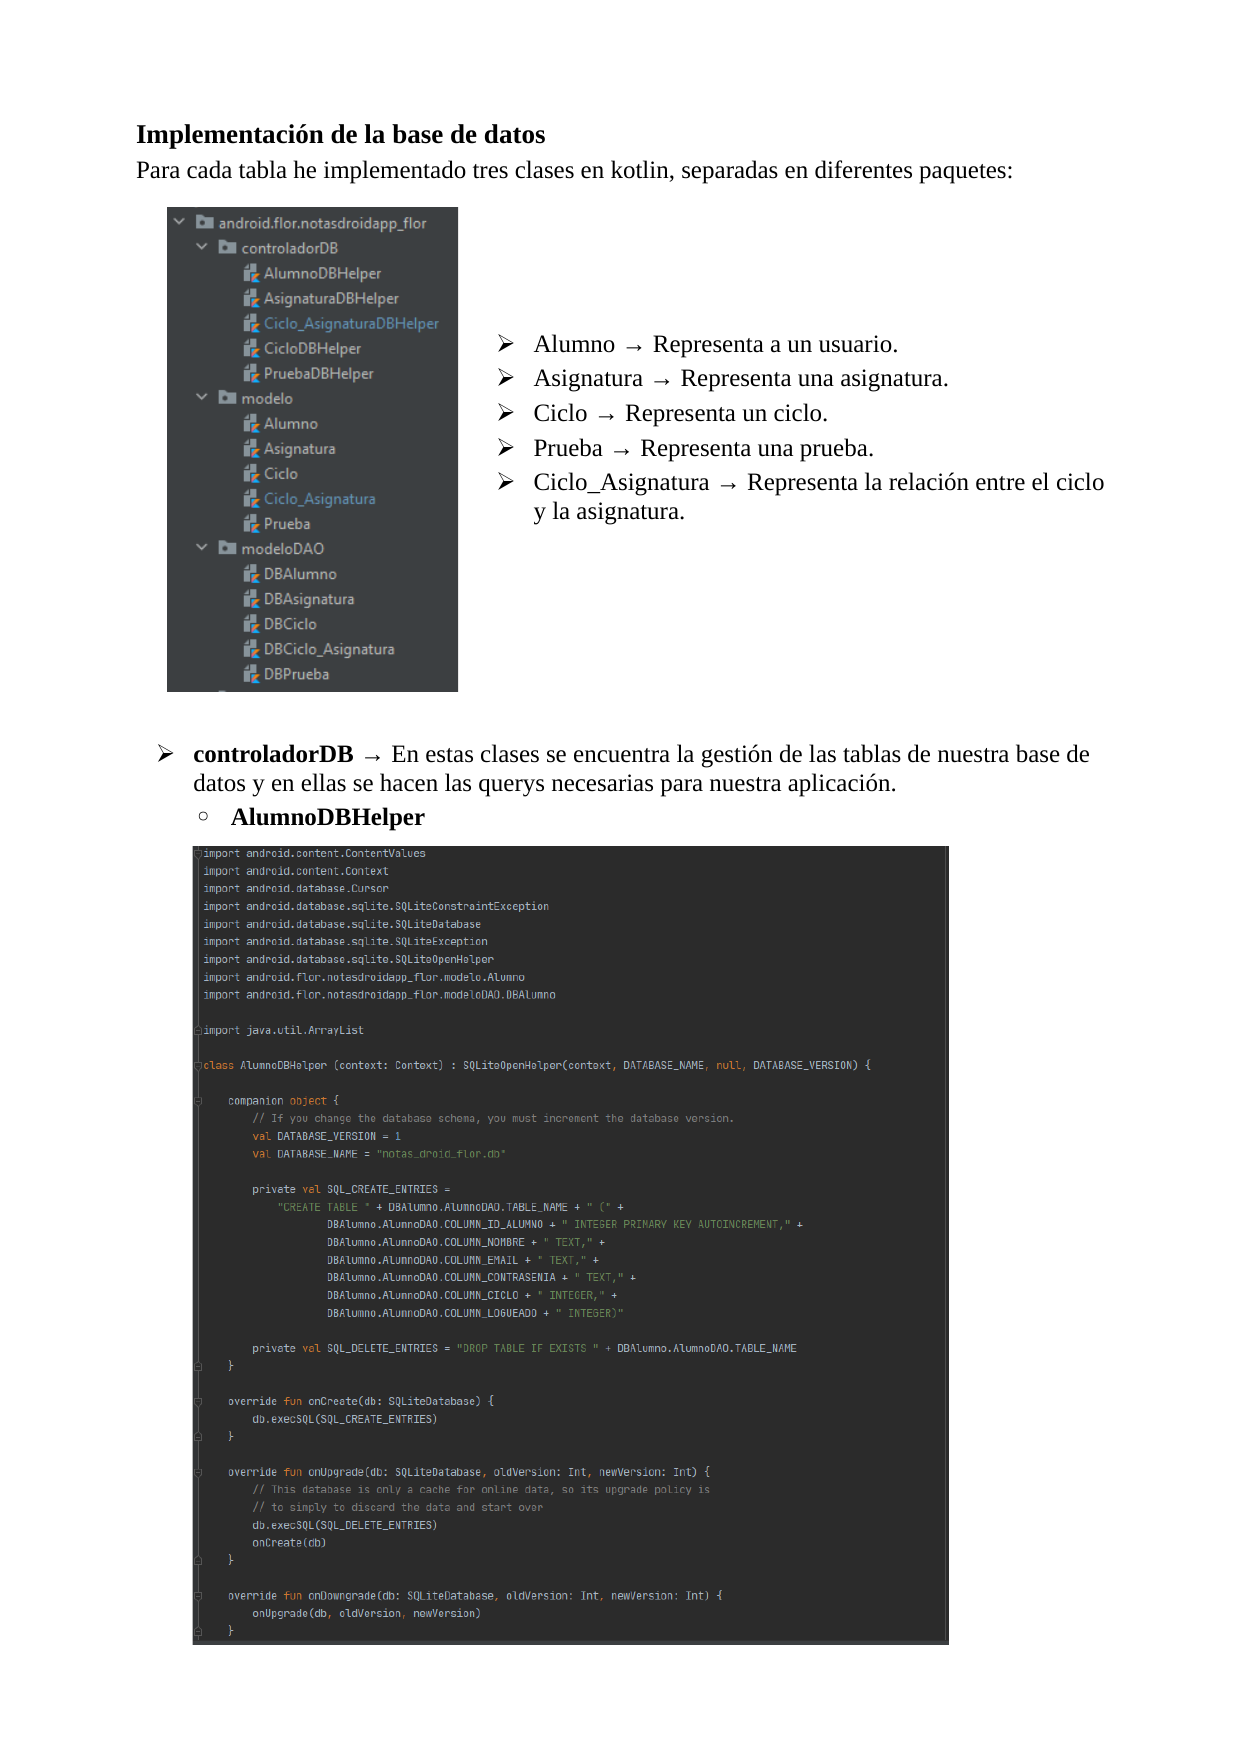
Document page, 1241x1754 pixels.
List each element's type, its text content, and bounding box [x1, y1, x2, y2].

list Asignatura → Representa una asignatura. [459, 363, 1122, 392]
list Prueba → Representa una prueba. [459, 433, 1122, 461]
list Ciclo_Asignatura → Representa la relación entre el ciclo y la asignatura. [459, 467, 1122, 525]
text Para cada tabla he implementado tres clases en kotlin, separadas en diferentes paquetes: [118, 155, 1122, 184]
picture [167, 207, 459, 692]
text Implementación de la base de datos [118, 118, 1122, 149]
list AlumnoDBHelper [193, 802, 1122, 831]
list Alumno → Representa a un usuario. [459, 329, 1122, 357]
picture [192, 846, 949, 1645]
list Ciclo → Representa un ciclo. [459, 398, 1122, 427]
list controladorDB → En estas clases se encuentra la gestión de las tablas de nuestra base de datos y en ellas se hacen las querys necesarias para nuestra aplicación. [156, 739, 1122, 796]
